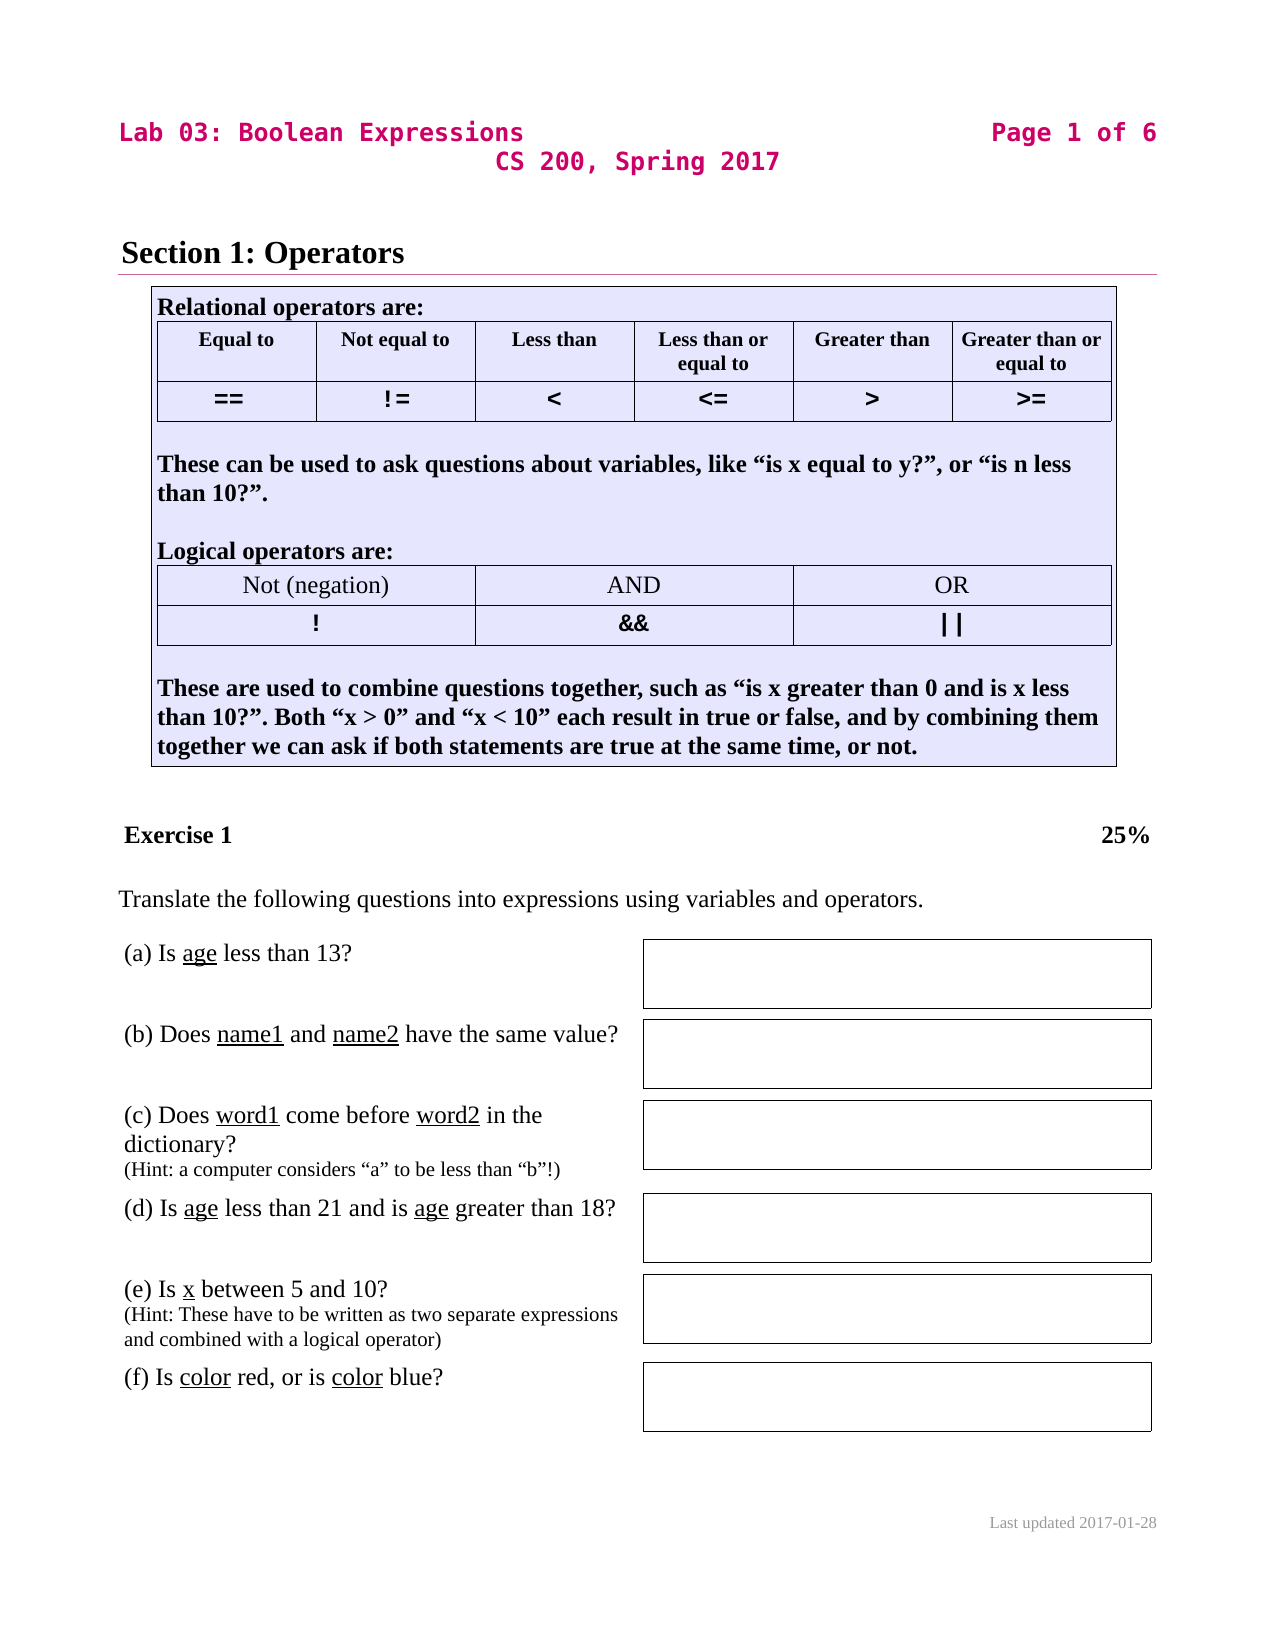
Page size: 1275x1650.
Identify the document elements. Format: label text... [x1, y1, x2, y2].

table_cell == [158, 382, 316, 421]
table_header Not (negation) [158, 566, 475, 605]
table_header Relational operators are: These can be used to ask questions about variables, like “is x equal to y?”, or “is n less than 10?”. Logical operators are: These are used to combine questions together, such as “is x greater than 0 and is x less than 10?”. Both “x > 0” and “x < 10” each result in true or false, and by combining them together we can ask if both statements are true at the same time, or not. [152, 287, 1116, 766]
table_header OR [794, 566, 1111, 605]
table_cell >= [953, 382, 1111, 421]
table_header Equal to [158, 322, 316, 381]
table_cell > [794, 382, 952, 421]
table_header Greater than or equal to [953, 322, 1111, 381]
table_header [644, 1020, 1151, 1088]
table_header [644, 1101, 1151, 1169]
table_cell (d) Is age less than 21 and is age greater than 18? [118, 1187, 637, 1268]
table_cell (b) Does name1 and name2 have the same value? [118, 1014, 637, 1094]
table_header Exercise 1 [118, 815, 637, 855]
table_header [644, 1363, 1151, 1431]
text Translate the following questions into expressions using variables and operators. [118, 884, 1157, 912]
table_header [644, 940, 1151, 1007]
table_cell != [317, 382, 475, 421]
table_header [638, 933, 1157, 1013]
table_cell [638, 1014, 1157, 1094]
table_cell (c) Does word1 come before word2 in the dictionary? (Hint: a computer considers “a” to be less than “b”!) [118, 1094, 637, 1187]
table_header Less than or equal to [635, 322, 793, 381]
table_header 25% [638, 815, 1157, 855]
subtitle Section 1: Operators [118, 231, 1157, 274]
table_header AND [476, 566, 793, 605]
table_header (a) Is age less than 13? [118, 933, 637, 1013]
table_cell <= [635, 382, 793, 421]
table_cell < [476, 382, 634, 421]
table_cell ! [158, 606, 475, 645]
table_cell [638, 1094, 1157, 1187]
table_header [644, 1275, 1151, 1343]
table_cell (e) Is x between 5 and 10? (Hint: These have to be written as two separate expressions and combined with a logical operator) [118, 1268, 637, 1356]
table_cell [638, 1187, 1157, 1268]
table_cell [638, 1268, 1157, 1356]
table_header Greater than [794, 322, 952, 381]
table_header [644, 1194, 1151, 1262]
table_header Less than [476, 322, 634, 381]
table_cell (f) Is color red, or is color blue? [118, 1356, 637, 1437]
table_cell [638, 1356, 1157, 1437]
table_cell || [794, 606, 1111, 645]
table_header Not equal to [317, 322, 475, 381]
table_cell && [476, 606, 793, 645]
